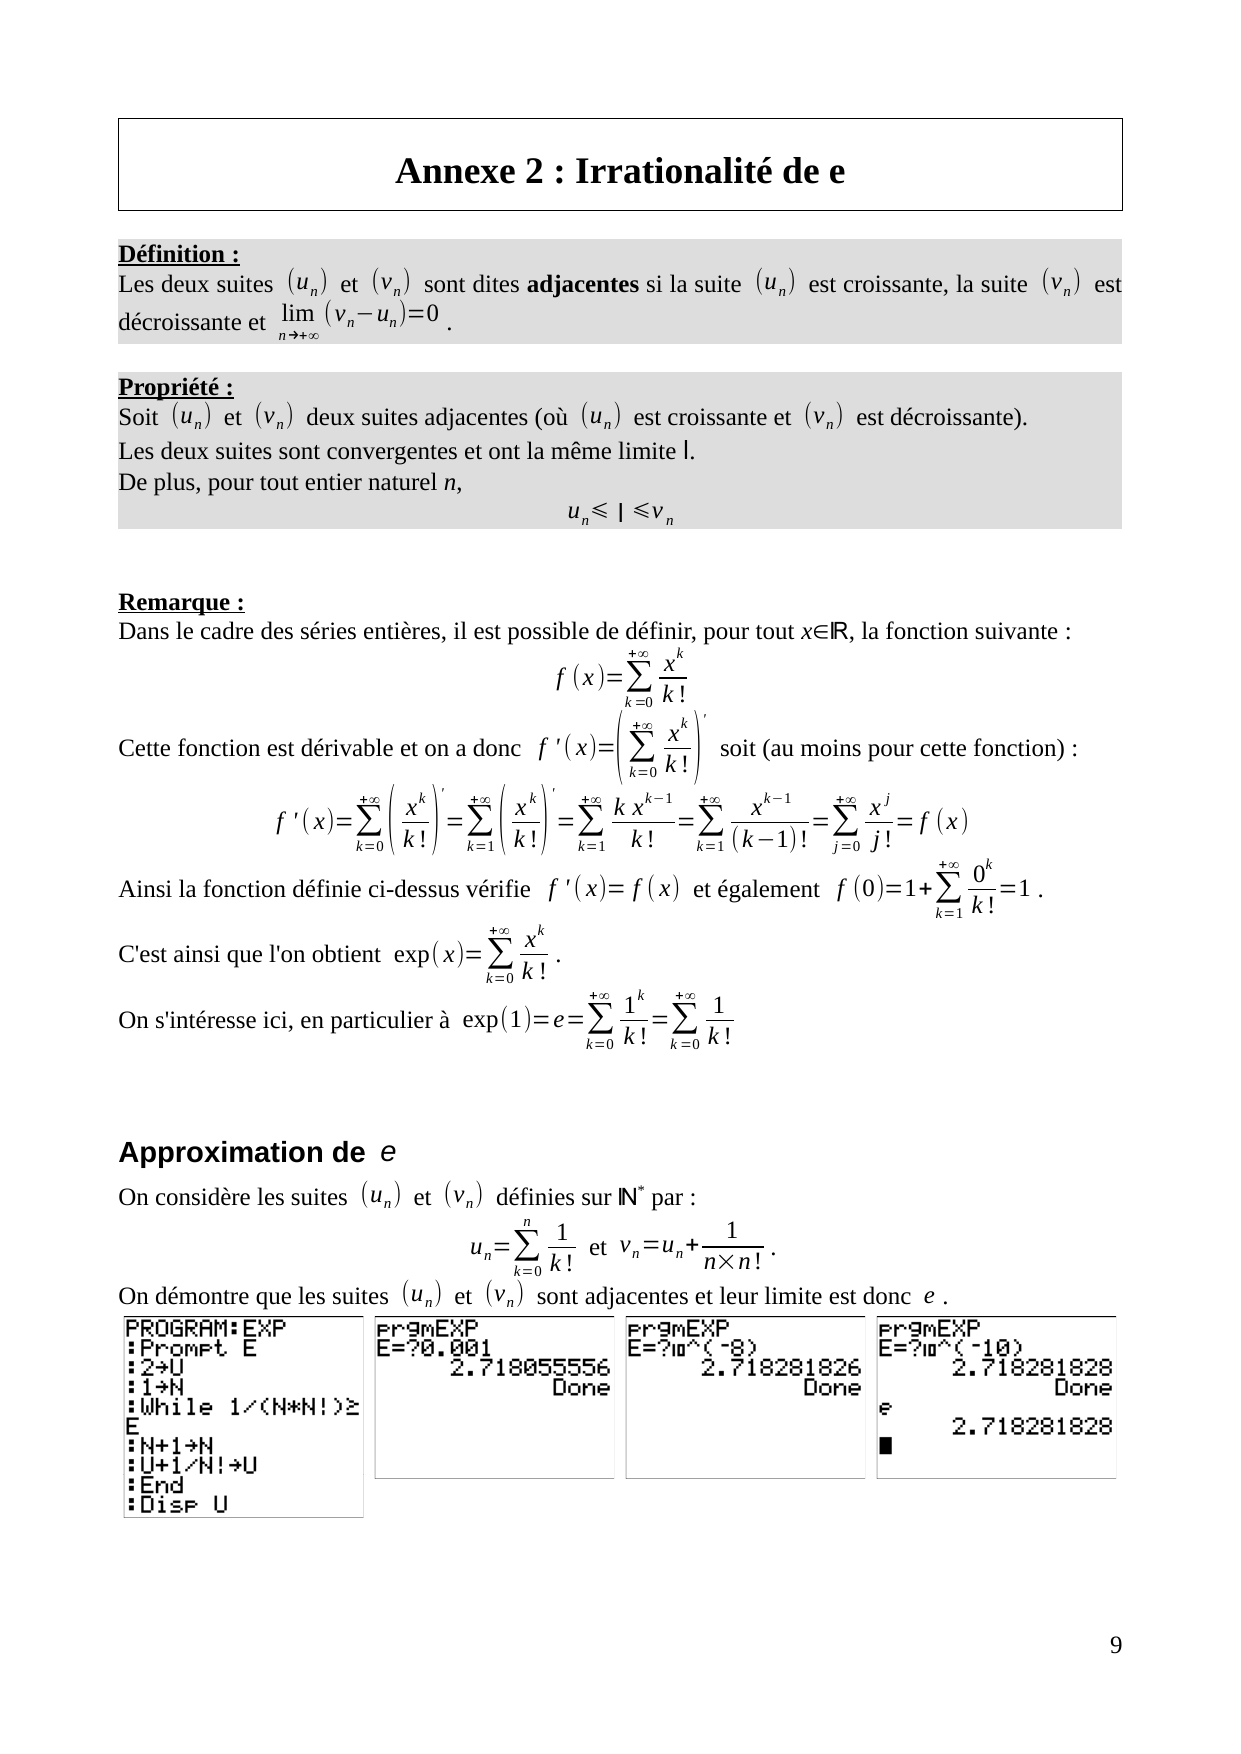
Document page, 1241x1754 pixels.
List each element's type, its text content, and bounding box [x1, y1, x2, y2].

text et . [118, 1212, 1122, 1279]
text l [118, 495, 1122, 529]
text C'est ainsi que l'on obtient . [118, 921, 1122, 987]
text Soit et deux suites adjacentes (où est croissante et est décroissante). [118, 401, 1122, 433]
table_header [871, 1311, 1122, 1552]
text Définition : [118, 239, 1122, 268]
text Les deux suites et sont dites adjacentes si la suite est croissante, la suite est décroissante et . [118, 268, 1122, 344]
text On démontre que les suites et sont adjacentes et leur limite est donc . [118, 1279, 1122, 1311]
table_header [620, 1311, 871, 1552]
text Ainsi la fonction définie ci-dessus vérifie et également . [118, 856, 1122, 921]
table_header Annexe 2 : Irrationalité de e [119, 119, 1122, 210]
text Les deux suites sont convergentes et ont la même limite l. [118, 433, 1122, 467]
text Dans le cadre des séries entières, il est possible de définir, pour tout x∈ℝ, la fonction suivante : [118, 616, 1122, 644]
table_header [369, 1311, 620, 1552]
text On s'intéresse ici, en particulier à [118, 987, 1122, 1052]
subtitle Approximation de [118, 1135, 1122, 1168]
text On considère les suites et définies sur ℕ* par : [118, 1181, 1122, 1212]
text Cette fonction est dérivable et on a donc soit (au moins pour cette fonction) : [118, 710, 1122, 784]
text Propriété : [118, 372, 1122, 401]
text De plus, pour tout entier naturel n, [118, 467, 1122, 495]
text Remarque : [118, 587, 1122, 616]
table_header [118, 1311, 369, 1552]
